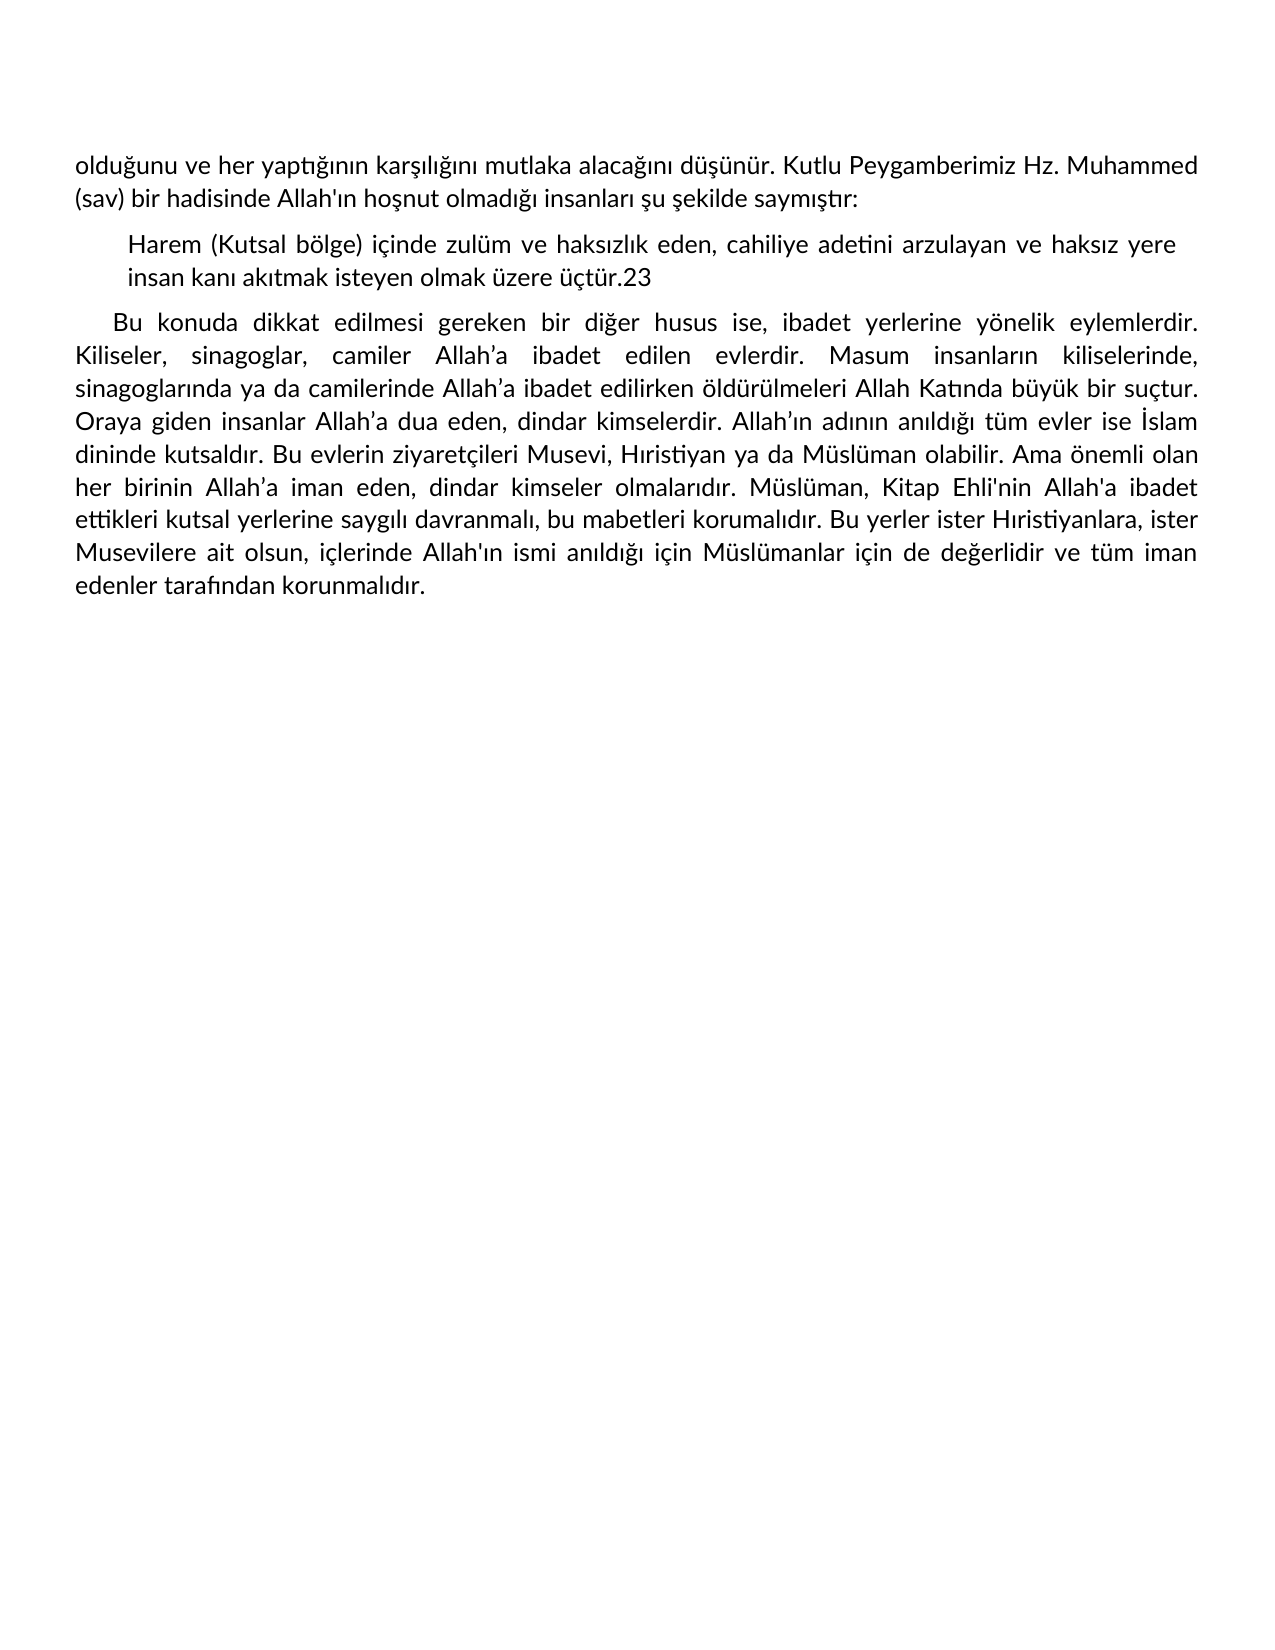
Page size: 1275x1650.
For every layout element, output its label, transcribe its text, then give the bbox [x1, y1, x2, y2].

text olduğunu ve her yaptığının karşılığını mutlaka alacağını düşünür. Kutlu Peygamberimiz Hz. Muhammed (sav) bir hadisinde Allah'ın hoşnut olmadığı insanları şu şekilde saymıştır: [75, 150, 1200, 213]
text Bu konuda dikkat edilmesi gereken bir diğer husus ise, ibadet yerlerine yönelik eylemlerdir. Kiliseler, sinagoglar, camiler Allah’a ibadet edilen evlerdir. Masum insanların kiliselerinde, sinagoglarında ya da camilerinde Allah’a ibadet edilirken öldürülmeleri Allah Katında büyük bir suçtur. Oraya giden insanlar Allah’a dua eden, dindar kimselerdir. Allah’ın adının anıldığı tüm evler ise İslam dininde kutsaldır. Bu evlerin ziyaretçileri Musevi, Hıristiyan ya da Müslüman olabilir. Ama önemli olan her birinin Allah’a iman eden, dindar kimseler olmalarıdır. Müslüman, Kitap Ehli'nin Allah'a ibadet ettikleri kutsal yerlerine saygılı davranmalı, bu mabetleri korumalıdır. Bu yerler ister Hıristiyanlara, ister Musevilere ait olsun, içlerinde Allah'ın ismi anıldığı için Müslümanlar için de değerlidir ve tüm iman edenler tarafından korunmalıdır. [75, 307, 1200, 600]
text Harem (Kutsal bölge) içinde zulüm ve haksızlık eden, cahiliye adetini arzulayan ve haksız yere insan kanı akıtmak isteyen olmak üzere üçtür.23 [127, 228, 1177, 291]
